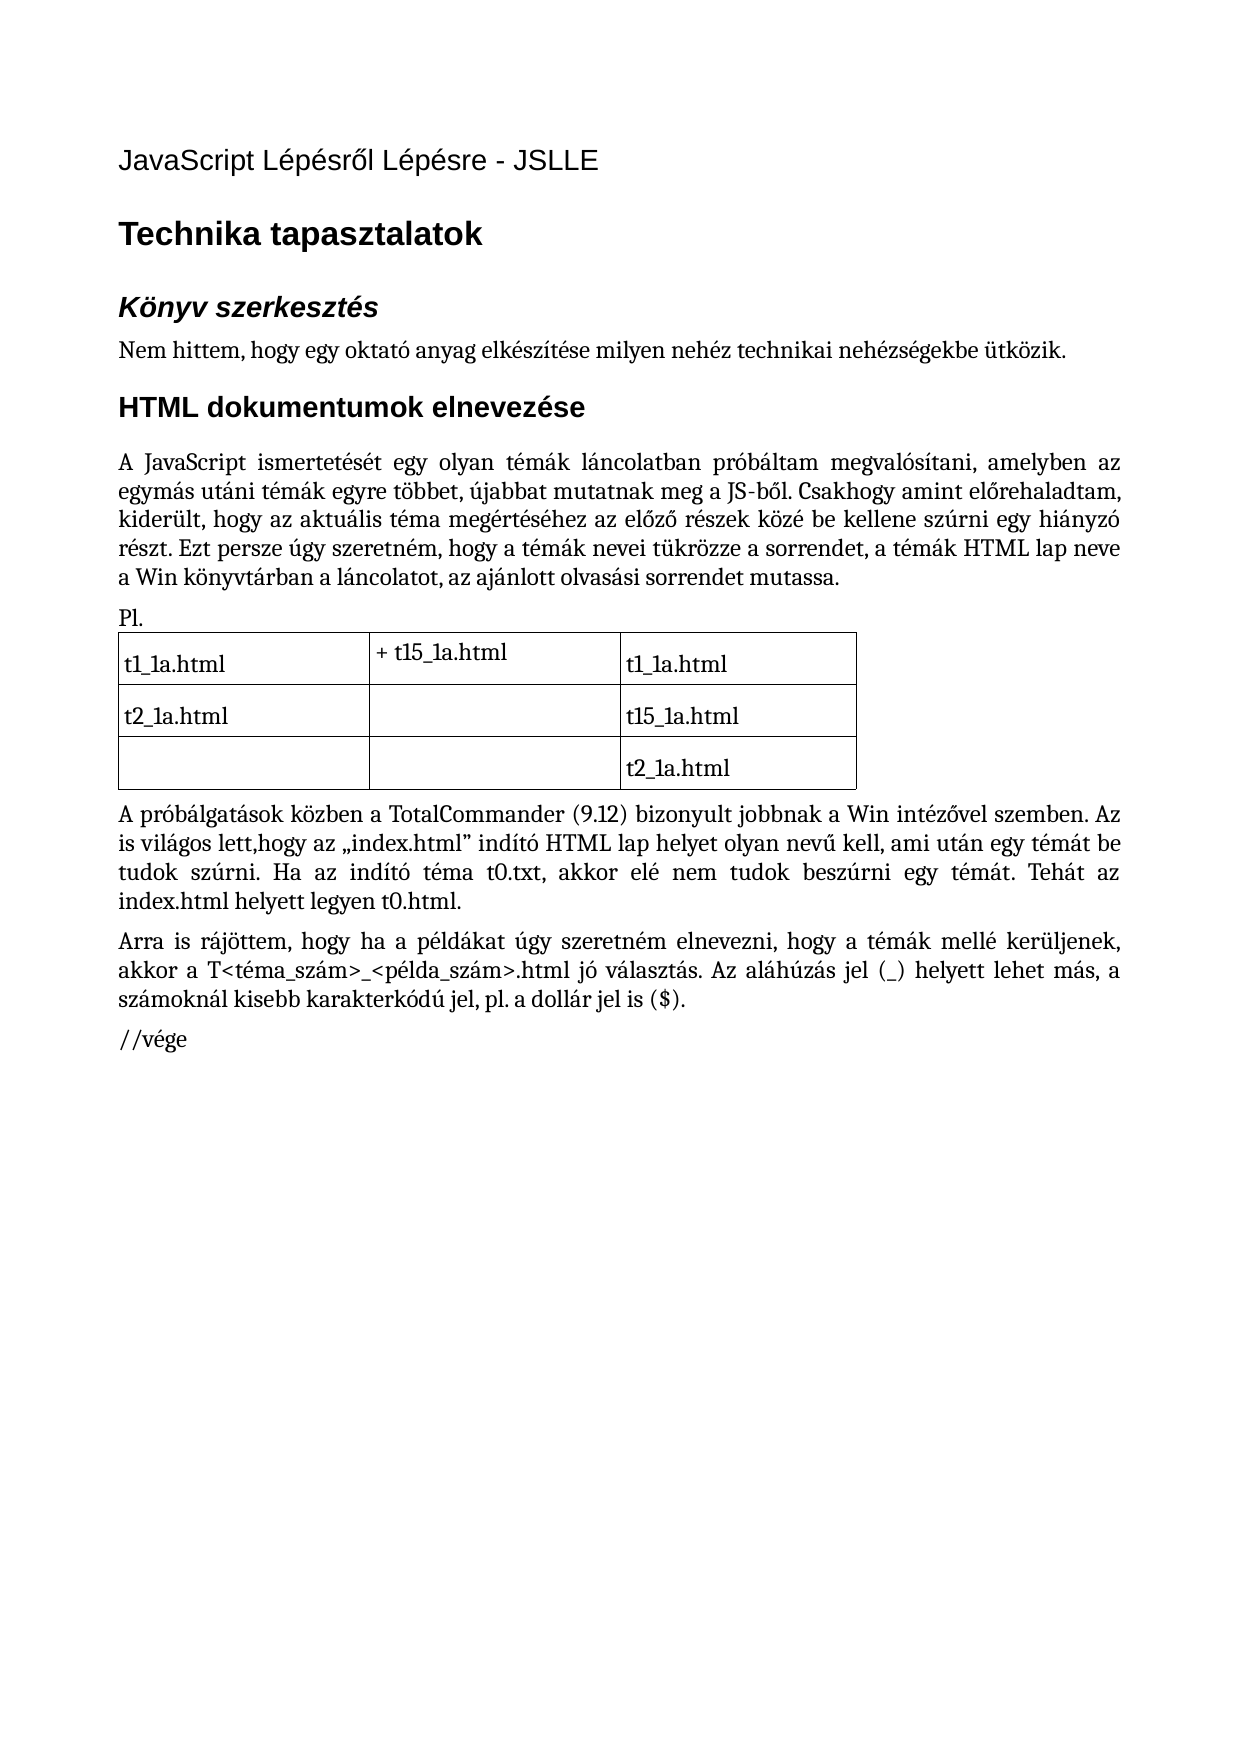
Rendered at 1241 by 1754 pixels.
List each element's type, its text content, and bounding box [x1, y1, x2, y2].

subtitle Könyv szerkesztés [118, 290, 1122, 324]
table_cell [370, 685, 620, 736]
text A JavaScript ismertetését egy olyan témák láncolatban próbáltam megvalósítani, amelyben az egymás utáni témák egyre többet, újabbat mutatnak meg a JS‑ből. Csakhogy amint előrehaladtam, kiderült, hogy az aktuális téma megértéséhez az előző részek közé be kellene szúrni egy hiányzó részt. Ezt persze úgy szeretném, hogy a témák nevei tükrözze a sorrendet, a témák HTML lap neve a Win könyvtárban a láncolatot, az ajánlott olvasási sorrendet mutassa. [118, 448, 1122, 592]
table_header + t15_1a.html [370, 633, 620, 684]
subtitle JavaScript Lépésről Lépésre - JSLLE [118, 143, 1122, 177]
table_cell t2_1a.html [621, 737, 856, 788]
table_cell t2_1a.html [119, 685, 369, 736]
text Arra is rájöttem, hogy ha a példákat úgy szeretném elnevezni, hogy a témák mellé kerüljenek, akkor a T<téma_szám>_<példa_szám>.html jó választás. Az aláhúzás jel (_) helyett lehet más, a számoknál kisebb karakterkódú jel, pl. a dollár jel is ($). [118, 927, 1122, 1013]
subtitle HTML dokumentumok elnevezése [118, 390, 1122, 424]
table_header t1_1a.html [119, 633, 369, 684]
table_cell t15_1a.html [621, 685, 856, 736]
table_header t1_1a.html [621, 633, 856, 684]
text Pl. [118, 603, 1122, 632]
subtitle Technika tapasztalatok [118, 214, 1122, 253]
table_cell [119, 737, 369, 788]
table_cell [370, 737, 620, 788]
text Nem hittem, hogy egy oktató anyag elkészítése milyen nehéz technikai nehézségekbe ütközik. [118, 336, 1122, 365]
text //vége [118, 1025, 1122, 1054]
text A próbálgatások közben a TotalCommander (9.12) bizonyult jobbnak a Win intézővel szemben. Az is világos lett,hogy az „index.html” indító HTML lap helyet olyan nevű kell, ami után egy témát be tudok szúrni. Ha az indító téma t0.txt, akkor elé nem tudok beszúrni egy témát. Tehát az index.html helyett legyen t0.html. [118, 800, 1122, 915]
